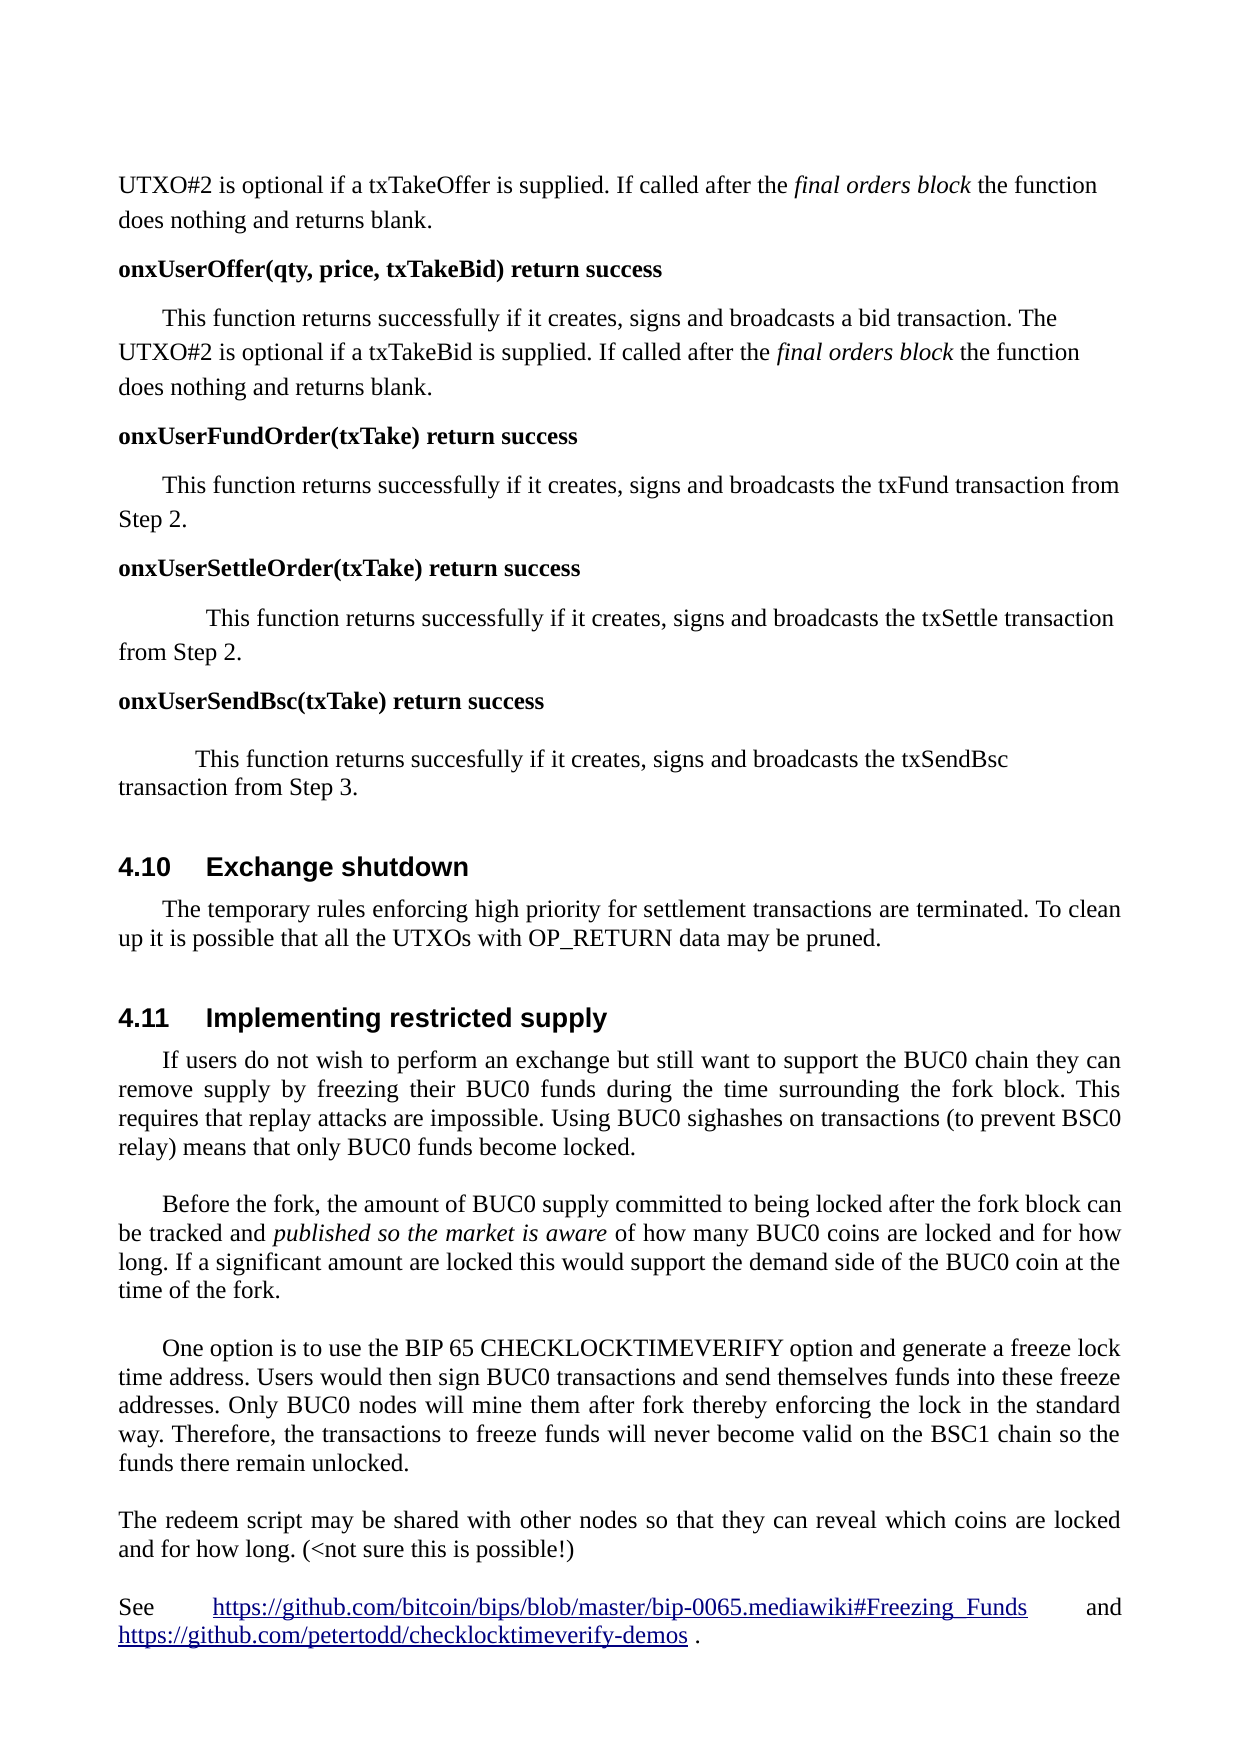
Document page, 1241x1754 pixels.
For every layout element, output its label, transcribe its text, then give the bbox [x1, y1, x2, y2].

text Before the fork, the amount of BUC0 supply committed to being locked after the fork block can be tracked and published so the market is aware of how many BUC0 coins are locked and for how long. If a significant amount are locked this would support the demand side of the BUC0 coin at the time of the fork. [118, 1189, 1122, 1304]
text This function returns successfully if it creates, signs and broadcasts a bid transaction. The UTXO#2 is optional if a txTakeBid is supplied. If called after the final orders block the function does nothing and returns blank. [118, 303, 1122, 401]
text If users do not wish to perform an exchange but still want to support the BUC0 chain they can remove supply by freezing their BUC0 funds during the time surrounding the fork block. This requires that replay attacks are impossible. Using BUC0 sighashes on transactions (to prevent BSC0 relay) means that only BUC0 funds become locked. [118, 1045, 1122, 1160]
text UTXO#2 is optional if a txTakeOffer is supplied. If called after the final orders block the function does nothing and returns blank. [118, 170, 1122, 233]
text onxUserFundOrder(txTake) return success [118, 421, 1122, 450]
subtitle Implementing restricted supply [118, 1002, 1122, 1033]
text This function returns succesfully if it creates, signs and broadcasts the txSendBsc transaction from Step 3. [118, 744, 1122, 801]
text onxUserSendBsc(txTake) return success [118, 686, 1122, 715]
text onxUserOffer(qty, price, txTakeBid) return success [118, 254, 1122, 283]
text The temporary rules enforcing high priority for settlement transactions are terminated. To clean up it is possible that all the UTXOs with OP_RETURN data may be pruned. [118, 894, 1122, 952]
text One option is to use the BIP 65 CHECKLOCKTIMEVERIFY option and generate a freeze lock time address. Users would then sign BUC0 transactions and send themselves funds into these freeze addresses. Only BUC0 nodes will mine them after fork thereby enforcing the lock in the standard way. Therefore, the transactions to freeze funds will never become valid on the BSC1 chain so the funds there remain unlocked. [118, 1333, 1122, 1477]
text The redeem script may be shared with other nodes so that they can reveal which coins are locked and for how long. (<not sure this is possible!) [118, 1505, 1122, 1563]
text See https://github.com/bitcoin/bips/blob/master/bip-0065.mediawiki#Freezing_Funds and https://github.com/petertodd/checklocktimeverify-demos . [118, 1592, 1122, 1649]
subtitle Exchange shutdown [118, 851, 1122, 882]
text This function returns successfully if it creates, signs and broadcasts the txSettle transaction from Step 2. [118, 603, 1122, 666]
text onxUserSettleOrder(txTake) return success [118, 553, 1122, 582]
text This function returns successfully if it creates, signs and broadcasts the txFund transaction from Step 2. [118, 470, 1122, 533]
